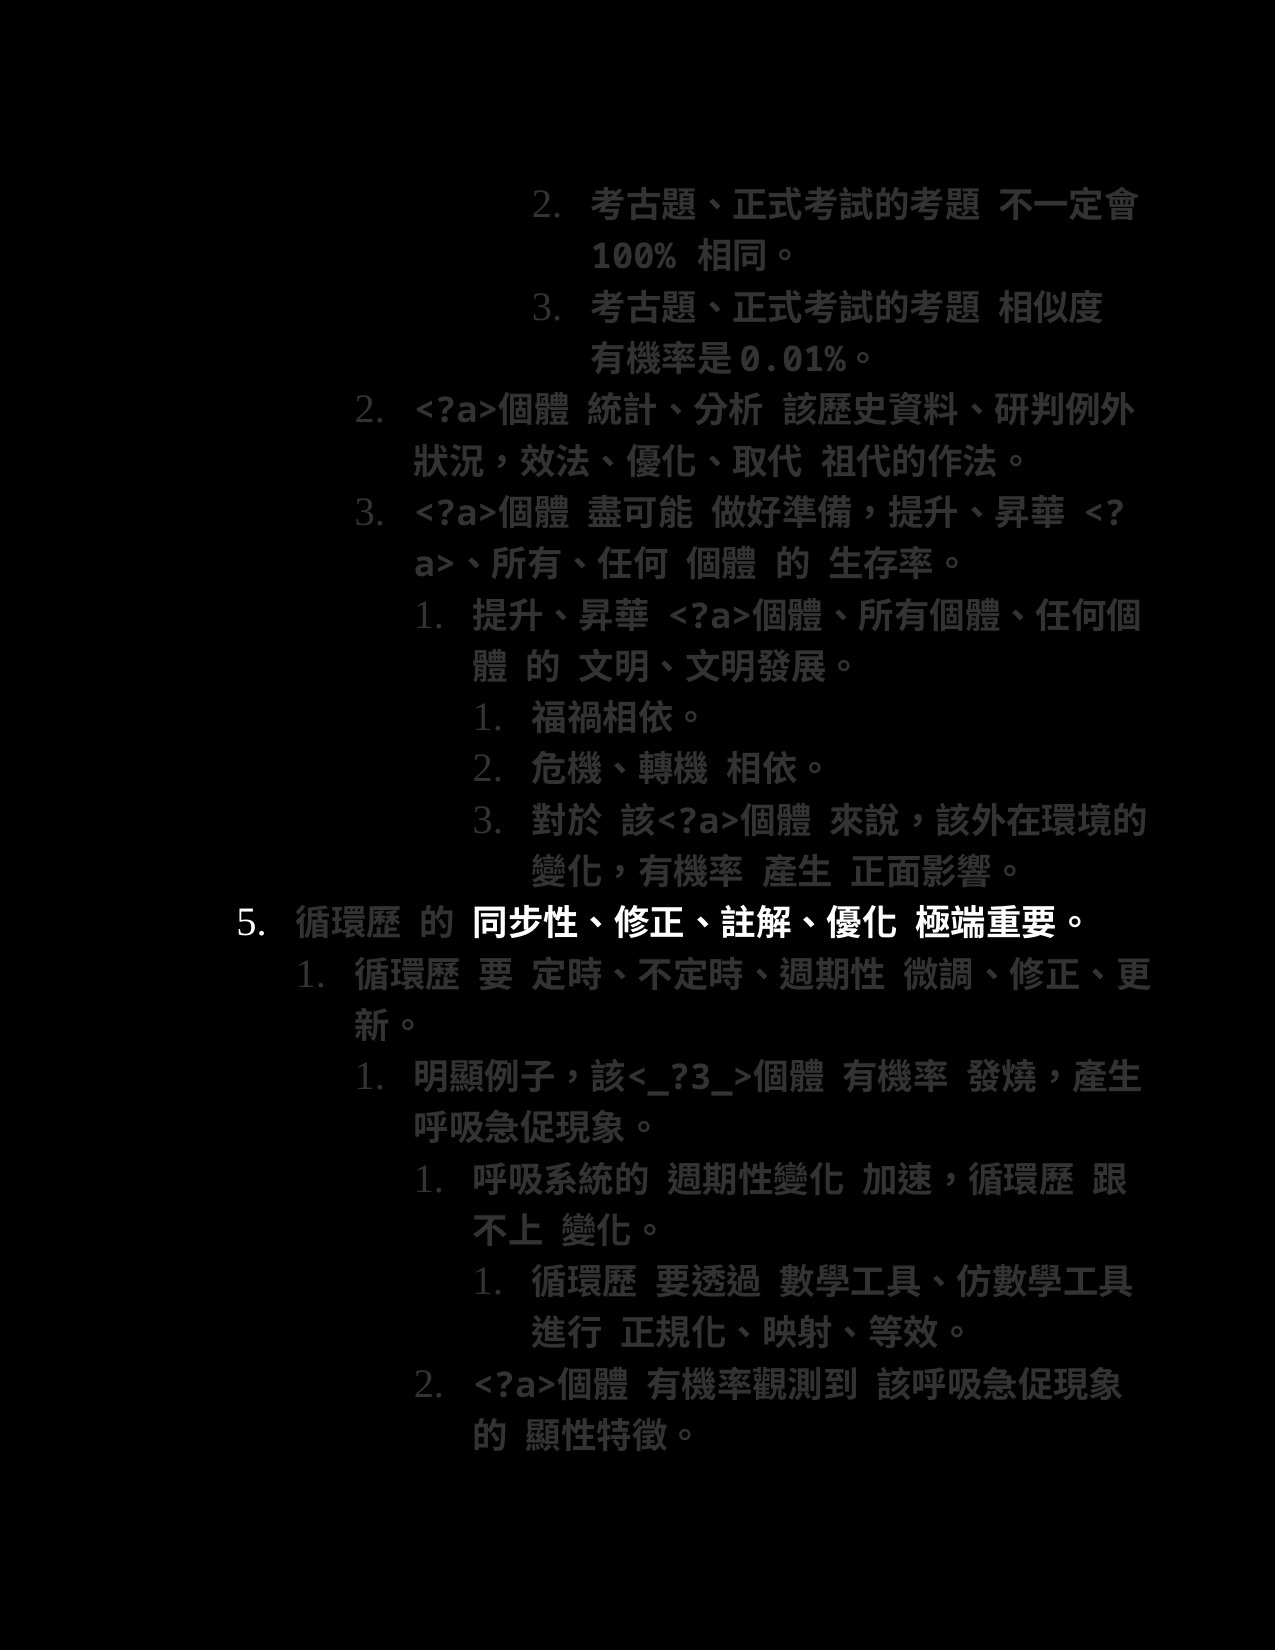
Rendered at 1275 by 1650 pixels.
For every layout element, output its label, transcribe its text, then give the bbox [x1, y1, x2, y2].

list 福禍相依。 [472, 689, 1157, 741]
list 危機、轉機 相依。 [472, 741, 1157, 792]
list 呼吸系統的 週期性變化 加速，循環歷 跟不上 變化。 [413, 1151, 1157, 1253]
list 循環歷 要透過 數學工具、仿數學工具 進行 正規化、映射、等效。 [472, 1253, 1157, 1356]
list <?a>個體 盡可能 做好準備，提升、昇華 <?a>、所有、任何 個體 的 生存率。 [354, 484, 1157, 587]
list <?a>個體 統計、分析 該歷史資料、研判例外狀況，效法、優化、取代 祖代的作法。 [354, 382, 1157, 484]
list 考古題、正式考試的考題 不一定會100% 相同。 [532, 176, 1157, 279]
list 對於 該<?a>個體 來說，該外在環境的 變化，有機率 產生 正面影響。 [472, 792, 1157, 895]
list 循環歷 的 同步性、修正、註解、優化 極端重要。 [236, 895, 1157, 946]
list 考古題、正式考試的考題 相似度 有機率是0.01%。 [532, 279, 1157, 382]
list 提升、昇華 <?a>個體、所有個體、任何個體 的 文明、文明發展。 [413, 587, 1157, 689]
list <?a>個體 有機率觀測到 該呼吸急促現象 的 顯性特徵。 [413, 1356, 1157, 1459]
list 明顯例子，該<_?3_>個體 有機率 發燒，產生 呼吸急促現象。 [354, 1048, 1157, 1151]
list 循環歷 要 定時、不定時、週期性 微調、修正、更新。 [295, 946, 1157, 1048]
